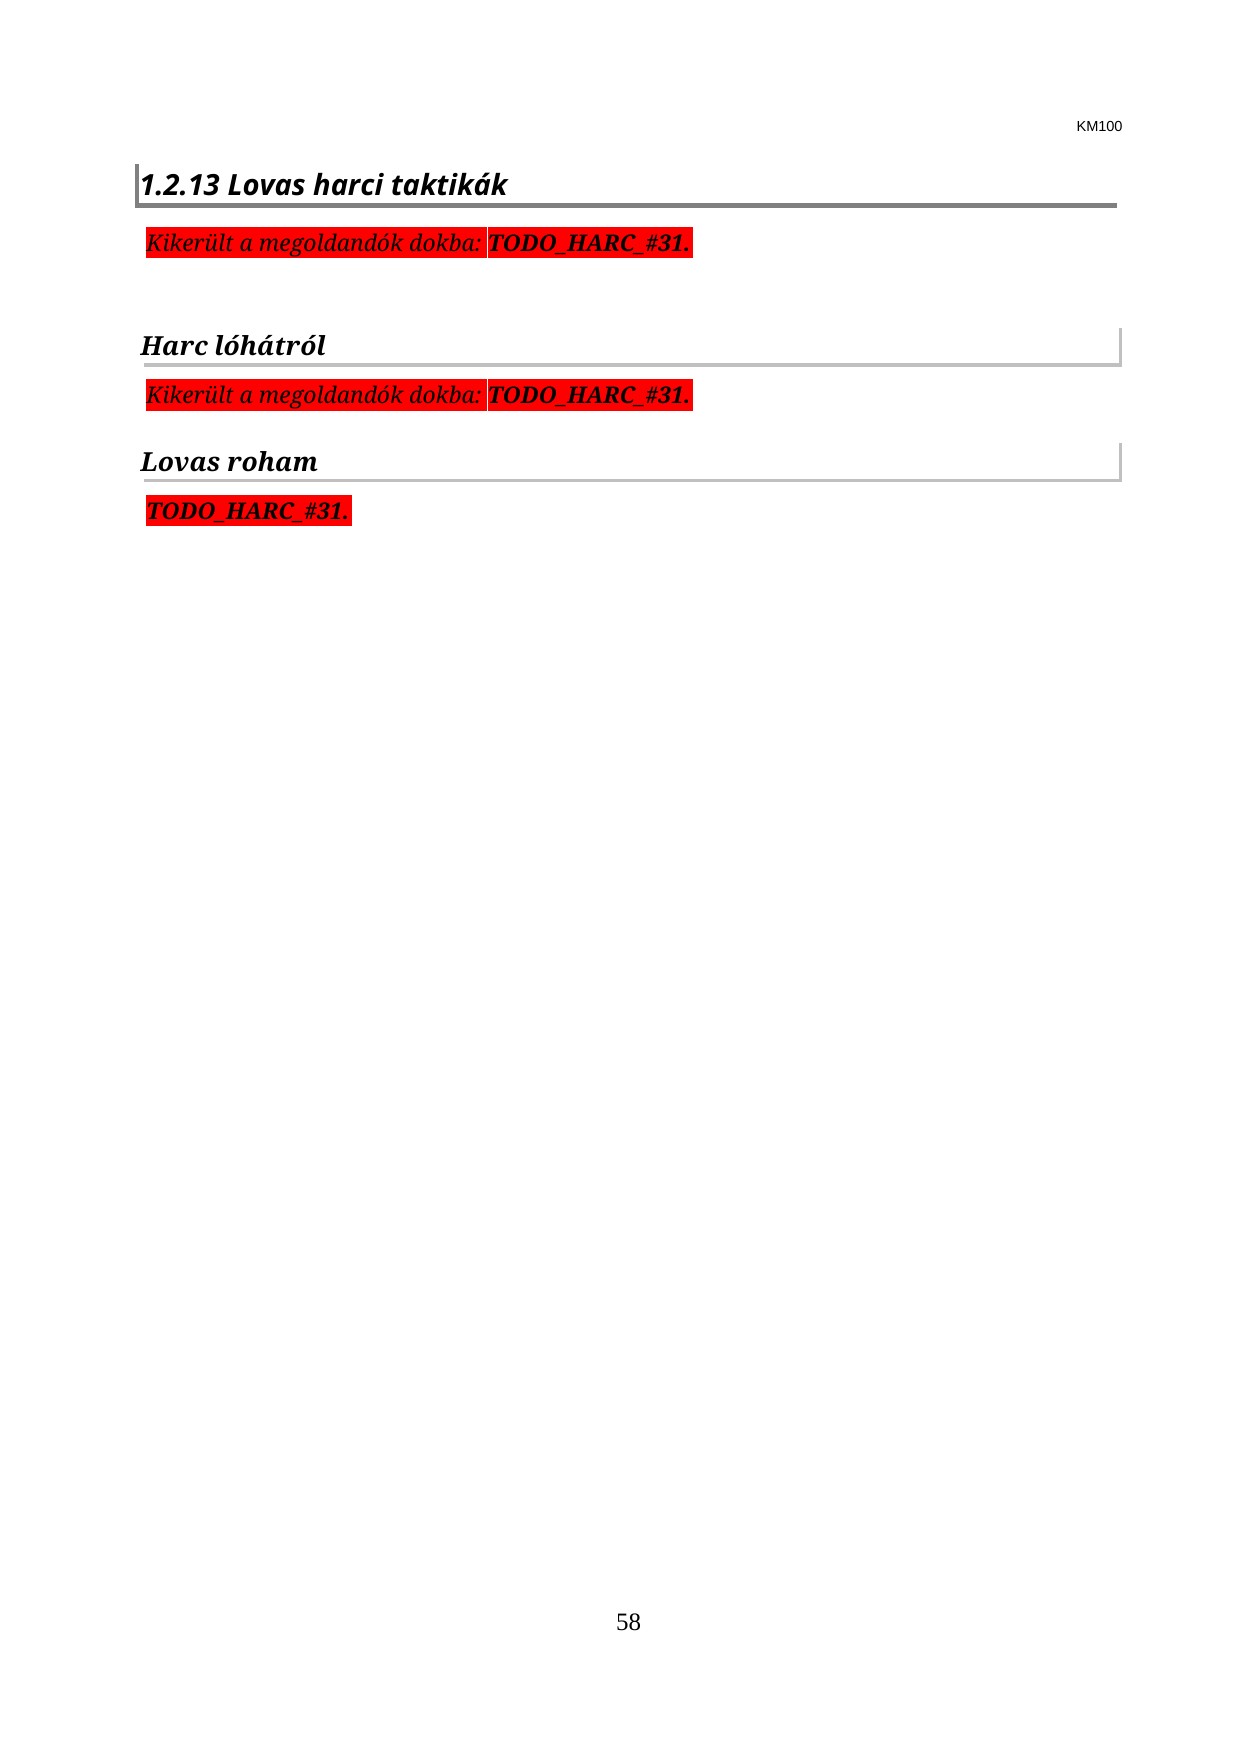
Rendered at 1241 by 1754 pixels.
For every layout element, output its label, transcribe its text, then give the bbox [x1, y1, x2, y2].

text Kikerült a megoldandók dokba: TODO_HARC_#31. [134, 227, 1122, 258]
text TODO_HARC_#31. [134, 495, 1122, 526]
text Kikerült a megoldandók dokba: TODO_HARC_#31. [134, 379, 1122, 411]
subtitle Lovas harci taktikák [139, 164, 1122, 204]
subtitle Lovas roham [140, 443, 1118, 479]
subtitle Harc lóhátról [140, 328, 1118, 363]
